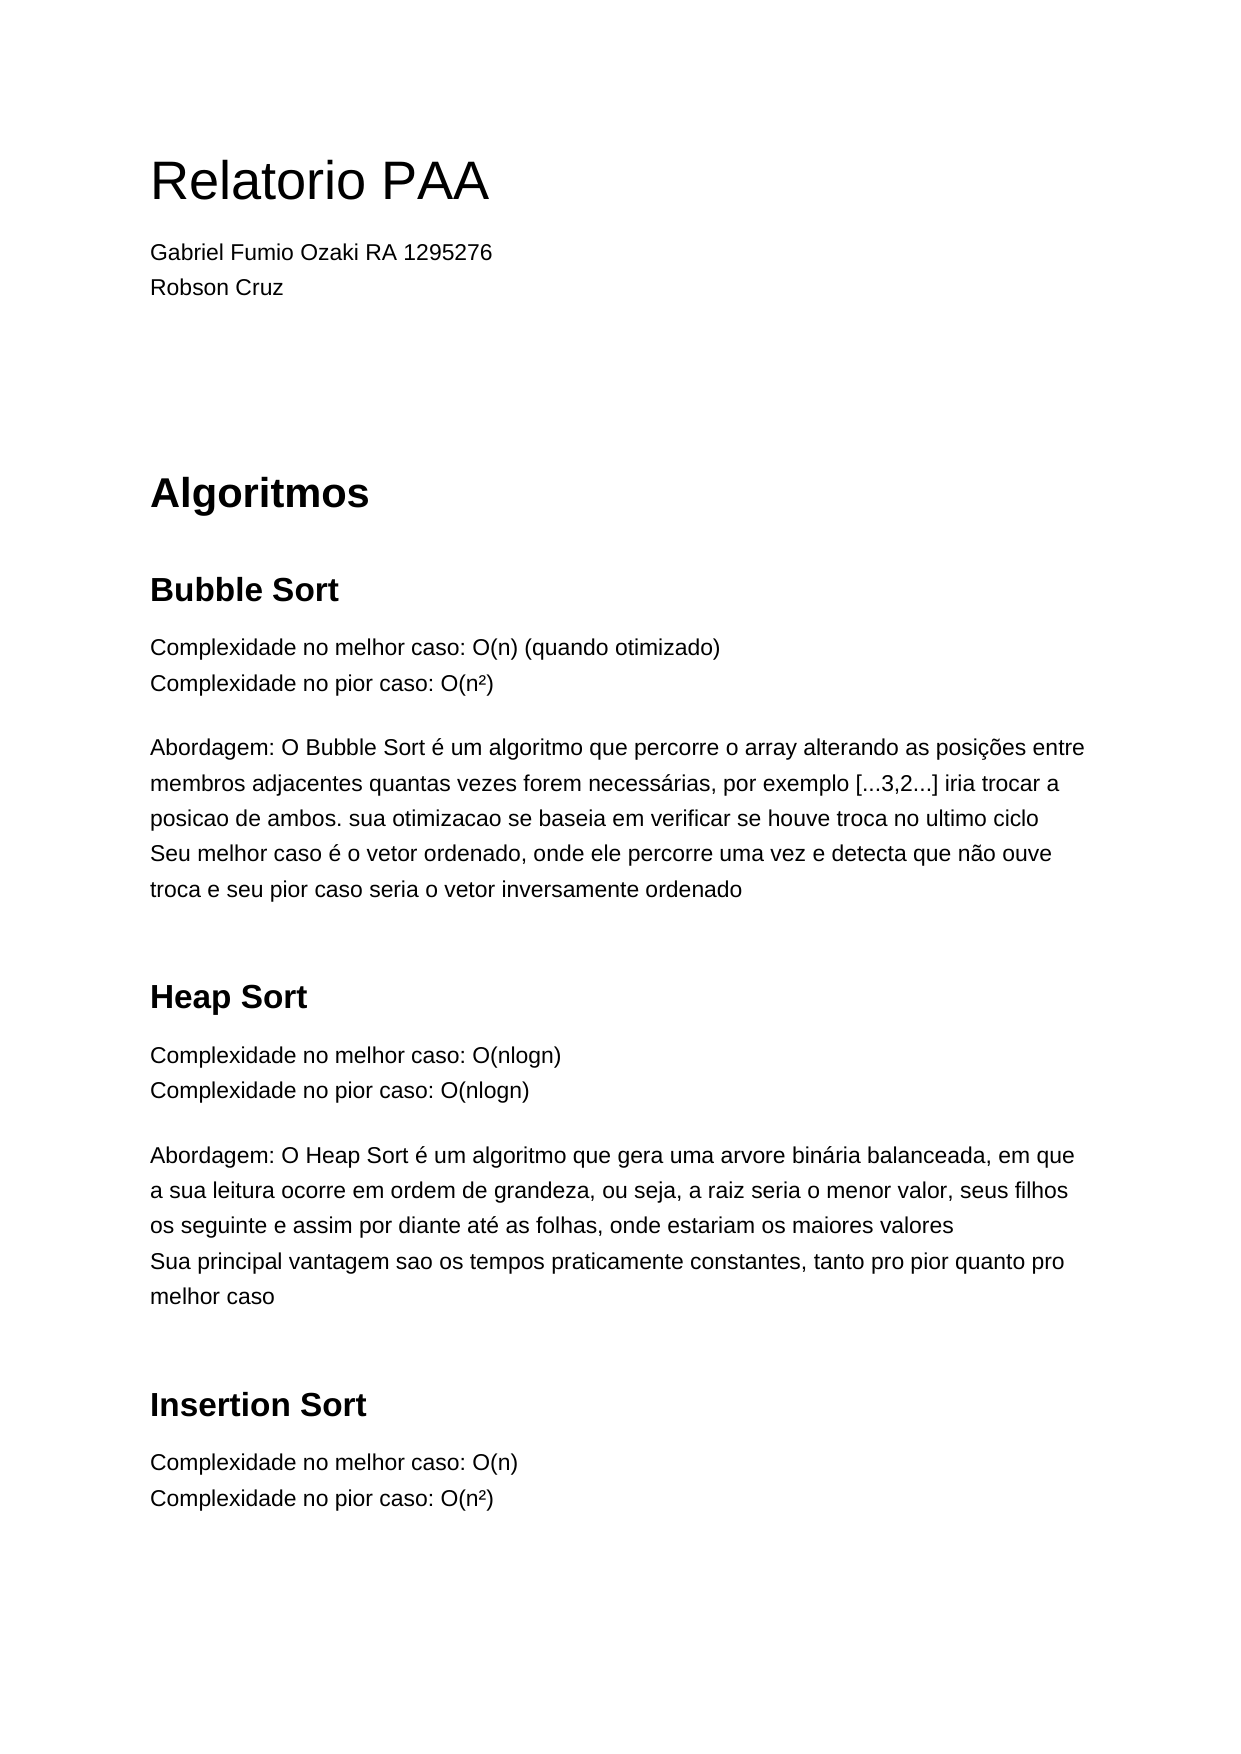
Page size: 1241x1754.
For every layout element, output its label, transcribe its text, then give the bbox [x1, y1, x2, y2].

text Complexidade no pior caso: O(n²) [150, 670, 1091, 696]
subtitle Bubble Sort [150, 571, 1091, 608]
text Gabriel Fumio Ozaki RA 1295276 [150, 240, 1091, 265]
text Complexidade no pior caso: O(n²) [150, 1485, 1091, 1511]
text Seu melhor caso é o vetor ordenado, onde ele percorre uma vez e detecta que não ouve troca e seu pior caso seria o vetor inversamente ordenado [150, 841, 1091, 902]
subtitle Heap Sort [150, 978, 1091, 1016]
subtitle Algoritmos [150, 469, 1091, 516]
subtitle Insertion Sort [150, 1386, 1091, 1423]
text Complexidade no melhor caso: O(n) [150, 1450, 1091, 1476]
text Complexidade no melhor caso: O(nlogn) [150, 1042, 1091, 1068]
text Robson Cruz [150, 275, 1091, 301]
text Sua principal vantagem sao os tempos praticamente constantes, tanto pro pior quanto pro melhor caso [150, 1248, 1091, 1309]
text Complexidade no pior caso: O(nlogn) [150, 1078, 1091, 1103]
text Abordagem: O Heap Sort é um algoritmo que gera uma arvore binária balanceada, em que a sua leitura ocorre em ordem de grandeza, ou seja, a raiz seria o menor valor, seus filhos os seguinte e assim por diante até as folhas, onde estariam os maiores valores [150, 1142, 1091, 1239]
text Complexidade no melhor caso: O(n) (quando otimizado) [150, 635, 1091, 661]
text Relatorio PAA [150, 150, 1091, 211]
text Abordagem: O Bubble Sort é um algoritmo que percorre o array alterando as posições entre membros adjacentes quantas vezes forem necessárias, por exemplo [...3,2...] iria trocar a posicao de ambos. sua otimizacao se baseia em verificar se houve troca no ultimo ciclo [150, 735, 1091, 831]
